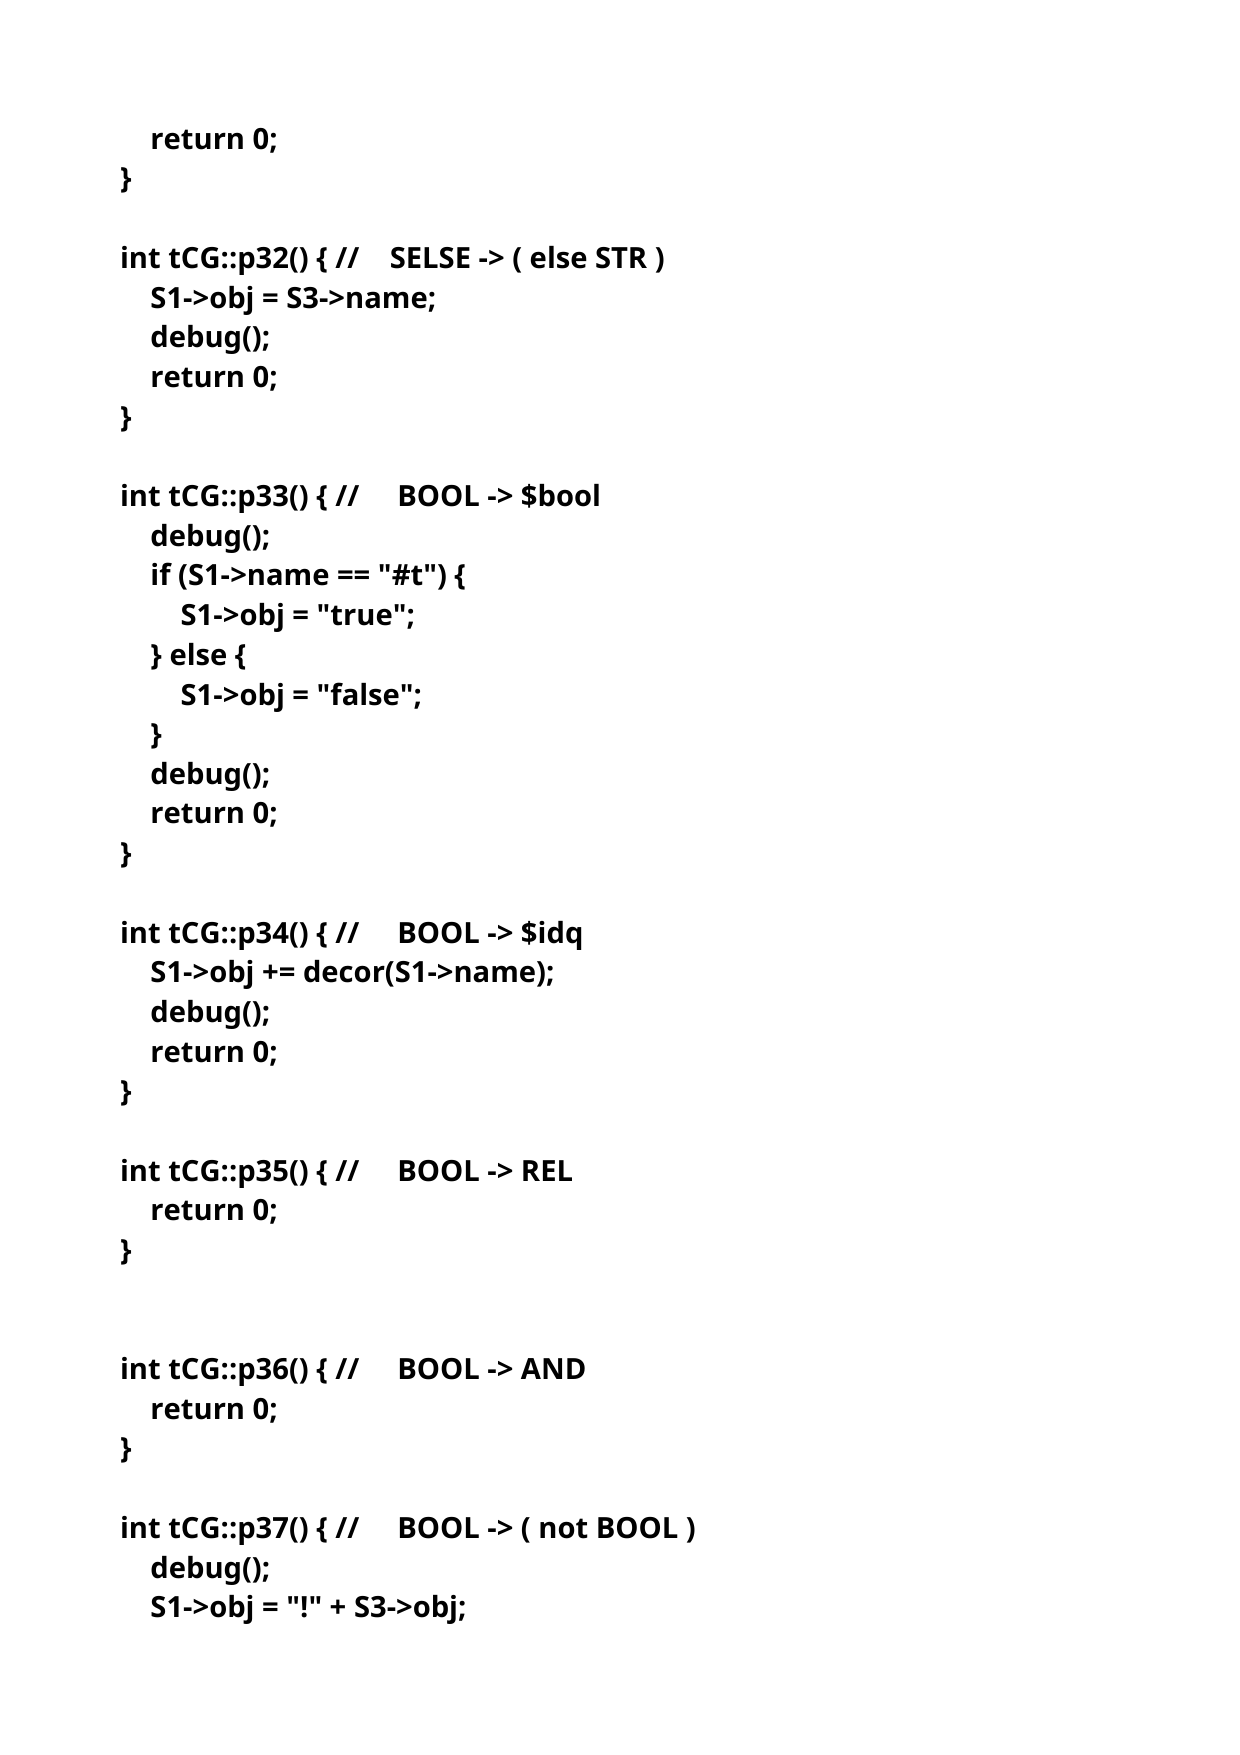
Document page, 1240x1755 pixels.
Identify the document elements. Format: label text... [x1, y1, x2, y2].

text debug(); [120, 317, 1120, 356]
text } [120, 396, 1120, 436]
text debug(); [120, 515, 1120, 555]
text int tCG::p36() { // BOOL -> AND [120, 1348, 1120, 1388]
text } [120, 713, 1120, 753]
text int tCG::p37() { // BOOL -> ( not BOOL ) [120, 1507, 1120, 1547]
text return 0; [120, 1031, 1120, 1071]
text return 0; [120, 118, 1120, 158]
text if (S1->name == "#t") { [120, 555, 1120, 594]
text return 0; [120, 356, 1120, 396]
text debug(); [120, 1547, 1120, 1587]
text } [120, 1229, 1120, 1269]
text return 0; [120, 1388, 1120, 1428]
text S1->obj = "true"; [120, 594, 1120, 634]
text int tCG::p35() { // BOOL -> REL [120, 1150, 1120, 1190]
text S1->obj += decor(S1->name); [120, 952, 1120, 991]
text return 0; [120, 793, 1120, 832]
text debug(); [120, 753, 1120, 793]
text } else { [120, 634, 1120, 674]
text } [120, 832, 1120, 872]
text } [120, 1428, 1120, 1467]
text int tCG::p32() { // SELSE -> ( else STR ) [120, 237, 1120, 277]
text return 0; [120, 1190, 1120, 1229]
text S1->obj = "false"; [120, 674, 1120, 713]
text S1->obj = "!" + S3->obj; [120, 1587, 1120, 1626]
text int tCG::p33() { // BOOL -> $bool [120, 475, 1120, 515]
text int tCG::p34() { // BOOL -> $idq [120, 912, 1120, 952]
text debug(); [120, 991, 1120, 1031]
text S1->obj = S3->name; [120, 277, 1120, 317]
text } [120, 158, 1120, 197]
text } [120, 1071, 1120, 1110]
